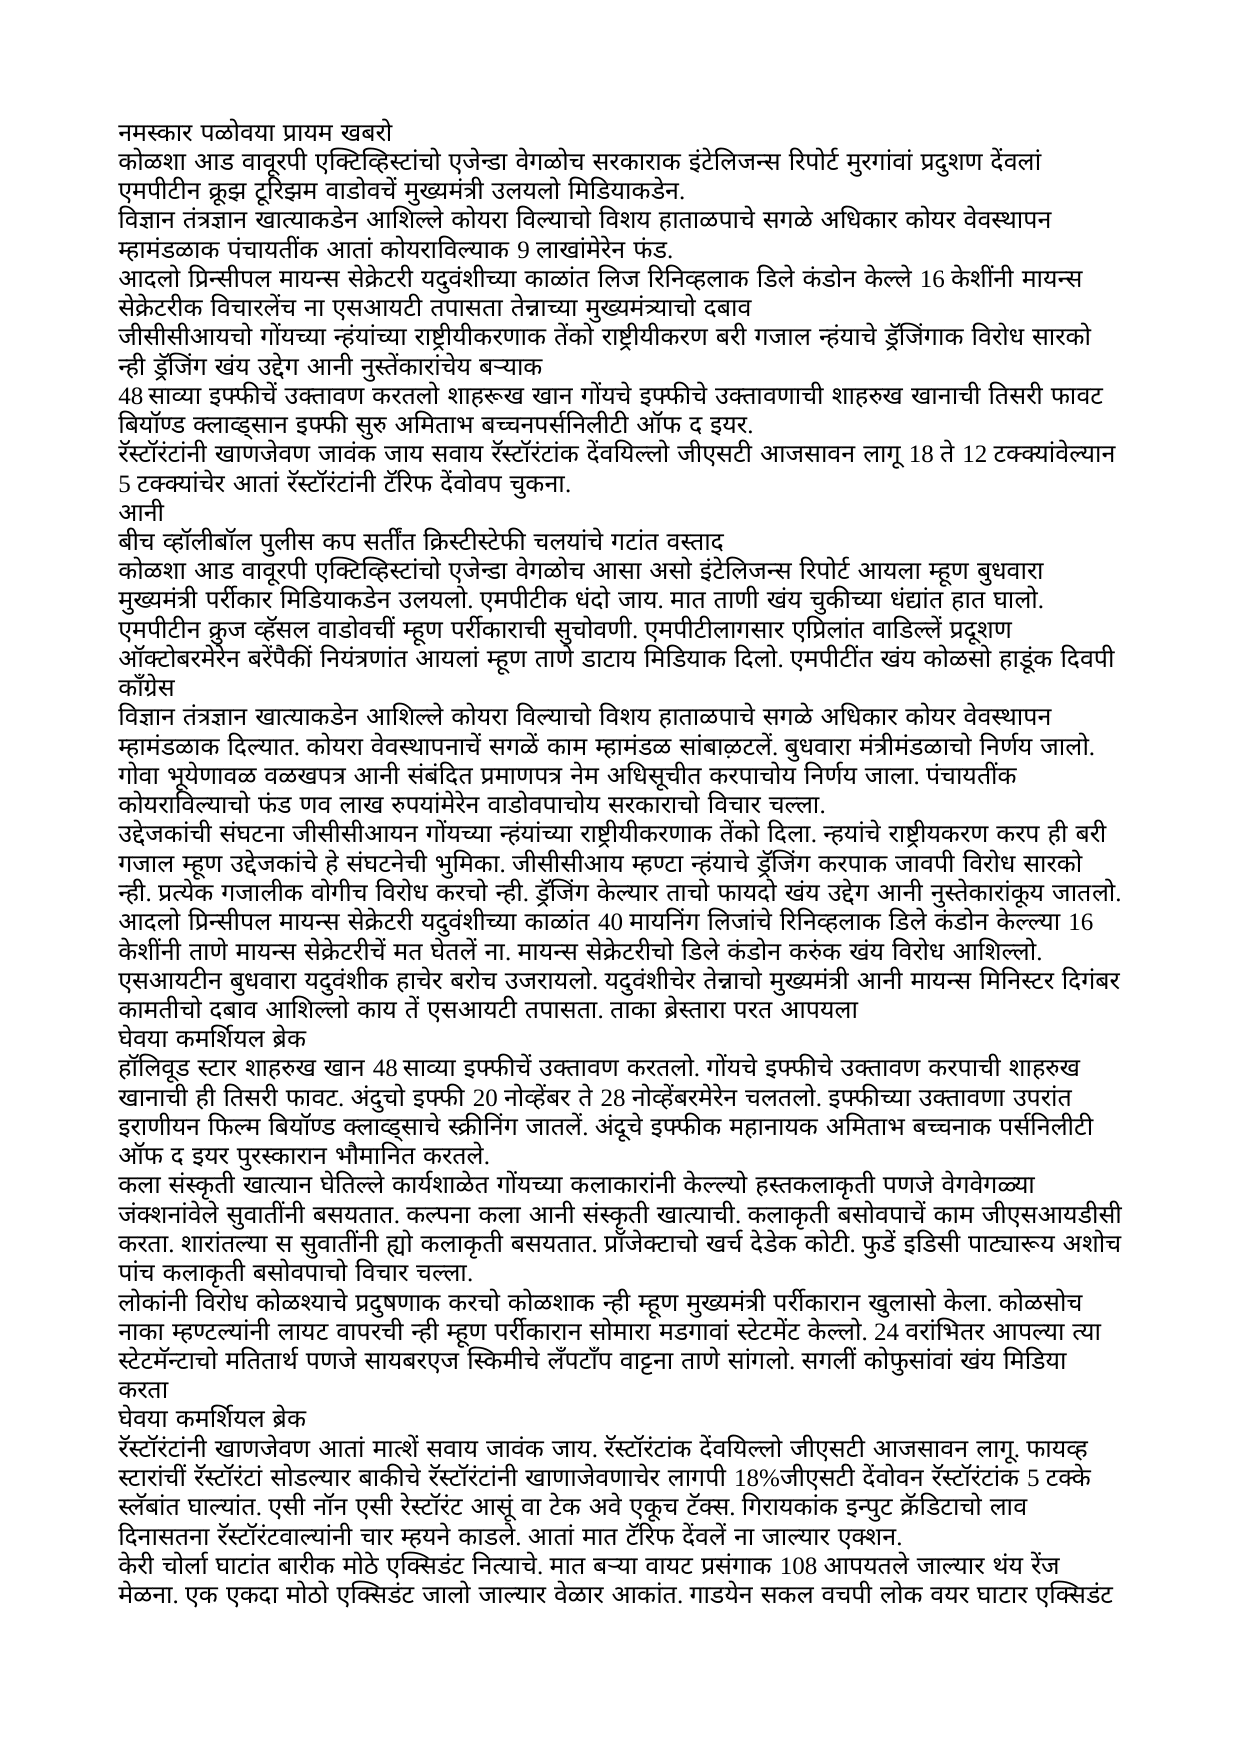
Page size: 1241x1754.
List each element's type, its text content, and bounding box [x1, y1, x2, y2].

text उद्देजकांची संघटना जीसीसीआयन गोंयच्या न्हंयांच्या राष्ट्रीयीकरणाक तेंको दिला. न्हयांचे राष्ट्रीयकरण करप ही बरी गजाल म्हूण उद्देजकांचे हे संघटनेची भुमिका. जीसीसीआय म्हण्टा न्हंयाचे ड्रॅजिंग करपाक जावपी विरोध सारको न्ही. प्रत्येक गजालीक वोगीच विरोध करचो न्ही. ड्रॅजिंग केल्यार ताचो फायदो खंय उद्देग आनी नुस्तेकारांकूय जातलो. [118, 819, 1122, 907]
text रॅस्टॉरंटांनी खाणजेवण जावंक जाय सवाय रॅस्टॉरंटांक देंवयिल्लो जीएसटी आजसावन लागू 18 ते 12 टक्क्यांवेल्यान 5 टक्क्यांचेर आतां रॅस्टॉरंटांनी टॅरिफ देंवोवप चुकना. [118, 439, 1122, 498]
text आनी [118, 498, 1122, 527]
text घेवया कमर्शियल ब्रेक [118, 1404, 1122, 1434]
text बीच व्हॉलीबॉल पुलीस कप सर्तींत क्रिस्टीस्टेफी चलयांचे गटांत वस्ताद [118, 527, 1122, 556]
text घेवया कमर्शियल ब्रेक [118, 1024, 1122, 1053]
text कोळशा आड वावूरपी एक्टिव्हिस्टांचो एजेन्डा वेगळोच आसा असो इंटेलिजन्स रिपोर्ट आयला म्हूण बुधवारा मुख्यमंत्री पर्रीकार मिडियाकडेन उलयलो. एमपीटीक धंदो जाय. मात ताणी खंय चुकीच्या धंद्यांत हात घालो. एमपीटीन क्रुज व्हॅसल वाडोवचीं म्हूण पर्रीकाराची सुचोवणी. एमपीटीलागसार एप्रिलांत वाडिल्लें प्रदूशण ऑक्टोबरमेरेन बरेंपैकीं नियंत्रणांत आयलां म्हूण ताणे डाटाय मिडियाक दिलो. एमपीटींत खंय कोळसो हाडूंक दिवपी कॉंग्रेस [118, 556, 1122, 702]
text कला संस्कृती खात्यान घेतिल्ले कार्यशाळेत गोंयच्या कलाकारांनी केल्ल्यो हस्तकलाकृती पणजे वेगवेगळ्या जंक्शनांवेले सुवातींनी बसयतात. कल्पना कला आनी संस्कृती खात्याची. कलाकृती बसोवपाचें काम जीएसआयडीसी करता. शारांतल्या स सुवातींनी ह्यो कलाकृती बसयतात. प्रॉजेक्टाचो खर्च देडेक कोटी. फुडें इडिसी पाट्यारूय अशोच पांच कलाकृती बसोवपाचो विचार चल्ला. [118, 1171, 1122, 1288]
text विज्ञान तंत्रज्ञान खात्याकडेन आशिल्ले कोयरा विल्याचो विशय हाताळपाचे सगळे अधिकार कोयर वेवस्थापन म्हामंडळाक पंचायतींक आतां कोयराविल्याक 9 लाखांमेरेन फंड. [118, 206, 1122, 264]
text केरी चोर्ला घाटांत बारीक मोठे एक्सिडंट नित्याचे. मात बऱ्या वायट प्रसंगाक 108 आपयतले जाल्यार थंय रेंज मेळना. एक एकदा मोठो एक्सिडंट जालो जाल्यार वेळार आकांत. गाडयेन सकल वचपी लोक वयर घाटार एक्सिडंट [118, 1551, 1122, 1609]
text रॅस्टॉरंटांनी खाणजेवण आतां मात्शें सवाय जावंक जाय. रॅस्टॉरंटांक देंवयिल्लो जीएसटी आजसावन लागू. फायव्ह स्टारांचीं रॅस्टॉरंटां सोडल्यार बाकीचे रॅस्टॉरंटांनी खाणाजेवणाचेर लागपी 18%जीएसटी देंवोवन रॅस्टॉरंटांक 5 टक्के स्लॅबांत घाल्यांत. एसी नॉन एसी रेस्टॉरंट आसूं वा टेक अवे एकूच टॅक्स. गिरायकांक इन्पुट क्रॅडिटाचो लाव दिनासतना रॅस्टॉरंटवाल्यांनी चार म्हयने काडले. आतां मात टॅरिफ देंवलें ना जाल्यार एक्शन. [118, 1434, 1122, 1551]
text कोळशा आड वावूरपी एक्टिव्हिस्टांचो एजेन्डा वेगळोच सरकाराक इंटेलिजन्स रिपोर्ट मुरगांवां प्रदुशण देंवलां एमपीटीन क्रूझ टूरिझम वाडोवचें मुख्यमंत्री उलयलो मिडियाकडेन. [118, 147, 1122, 206]
text जीसीसीआयचो गोंयच्या न्हंयांच्या राष्ट्रीयीकरणाक तेंको राष्ट्रीयीकरण बरी गजाल न्हंयाचे ड्रॅजिंगाक विरोध सारको न्ही ड्रॅजिंग खंय उद्देग आनी नुस्तेंकारांचेय बऱ्याक [118, 323, 1122, 381]
text आदलो प्रिन्सीपल मायन्स सेक्रेटरी यदुवंशीच्या काळांत लिज रिनिव्हलाक डिले कंडोन केल्ले 16 केशींनी मायन्स सेक्रेटरीक विचारलेंच ना एसआयटी तपासता तेन्नाच्या मुख्यमंत्र्याचो दबाव [118, 264, 1122, 323]
text विज्ञान तंत्रज्ञान खात्याकडेन आशिल्ले कोयरा विल्याचो विशय हाताळपाचे सगळे अधिकार कोयर वेवस्थापन म्हामंडळाक दिल्यात. कोयरा वेवस्थापनाचें सगळें काम म्हामंडळ सांबाऴटलें. बुधवारा मंत्रीमंडळाचो निर्णय जालो. गोवा भूयेणावळ वळखपत्र आनी संबंदित प्रमाणपत्र नेम अधिसूचीत करपाचोय निर्णय जाला. पंचायतींक कोयराविल्याचो फंड णव लाख रुपयांमेरेन वाडोवपाचोय सरकाराचो विचार चल्ला. [118, 702, 1122, 819]
text आदलो प्रिन्सीपल मायन्स सेक्रेटरी यदुवंशीच्या काळांत 40 मायनिंग लिजांचे रिनिव्हलाक डिले कंडोन केल्ल्या 16 केशींनी ताणे मायन्स सेक्रेटरीचें मत घेतलें ना. मायन्स सेक्रेटरीचो डिले कंडोन करुंक खंय विरोध आशिल्लो. एसआयटीन बुधवारा यदुवंशीक हाचेर बरोच उजरायलो. यदुवंशीचेर तेन्नाचो मुख्यमंत्री आनी मायन्स मिनिस्टर दिगंबर कामतीचो दबाव आशिल्लो काय तें एसआयटी तपासता. ताका ब्रेस्तारा परत आपयला [118, 907, 1122, 1024]
text लोकांनी विरोध कोळश्याचे प्रदुषणाक करचो कोळशाक न्ही म्हूण मुख्यमंत्री पर्रीकारान खुलासो केला. कोळसोच नाका म्हण्टल्यांनी लायट वापरची न्ही म्हूण पर्रीकारान सोमारा मडगावां स्टेटमेंट केल्लो. 24 वरांभितर आपल्या त्या स्टेटमॅन्टाचो मतितार्थ पणजे सायबरएज स्किमीचे लँपटाँप वाट्टना ताणे सांगलो. सगलीं कोफुसांवां खंय मिडिया करता [118, 1288, 1122, 1404]
text नमस्कार पळोवया प्रायम खबरो [118, 118, 1122, 147]
text हॉलिवूड स्टार शाहरुख खान 48साव्या इफ्फीचें उक्तावण करतलो. गोंयचे इफ्फीचे उक्तावण करपाची शाहरुख खानाची ही तिसरी फावट. अंदुचो इफ्फी 20 नोव्हेंबर ते 28 नोव्हेंबरमेरेन चलतलो. इफ्फीच्या उक्तावणा उपरांत इराणीयन फिल्म बियॉण्ड क्लाव्ड्साचे स्क्रीनिंग जातलें. अंदूचे इफ्फीक महानायक अमिताभ बच्चनाक पर्सनिलीटी ऑफ द इयर पुरस्कारान भौमानित करतले. [118, 1053, 1122, 1171]
text 48साव्या इफ्फीचें उक्तावण करतलो शाहरूख खान गोंयचे इफ्फीचे उक्तावणाची शाहरुख खानाची तिसरी फावट बियॉण्ड क्लाव्ड्सान इफ्फी सुरु अमिताभ बच्चनपर्सनिलीटी ऑफ द इयर. [118, 381, 1122, 439]
